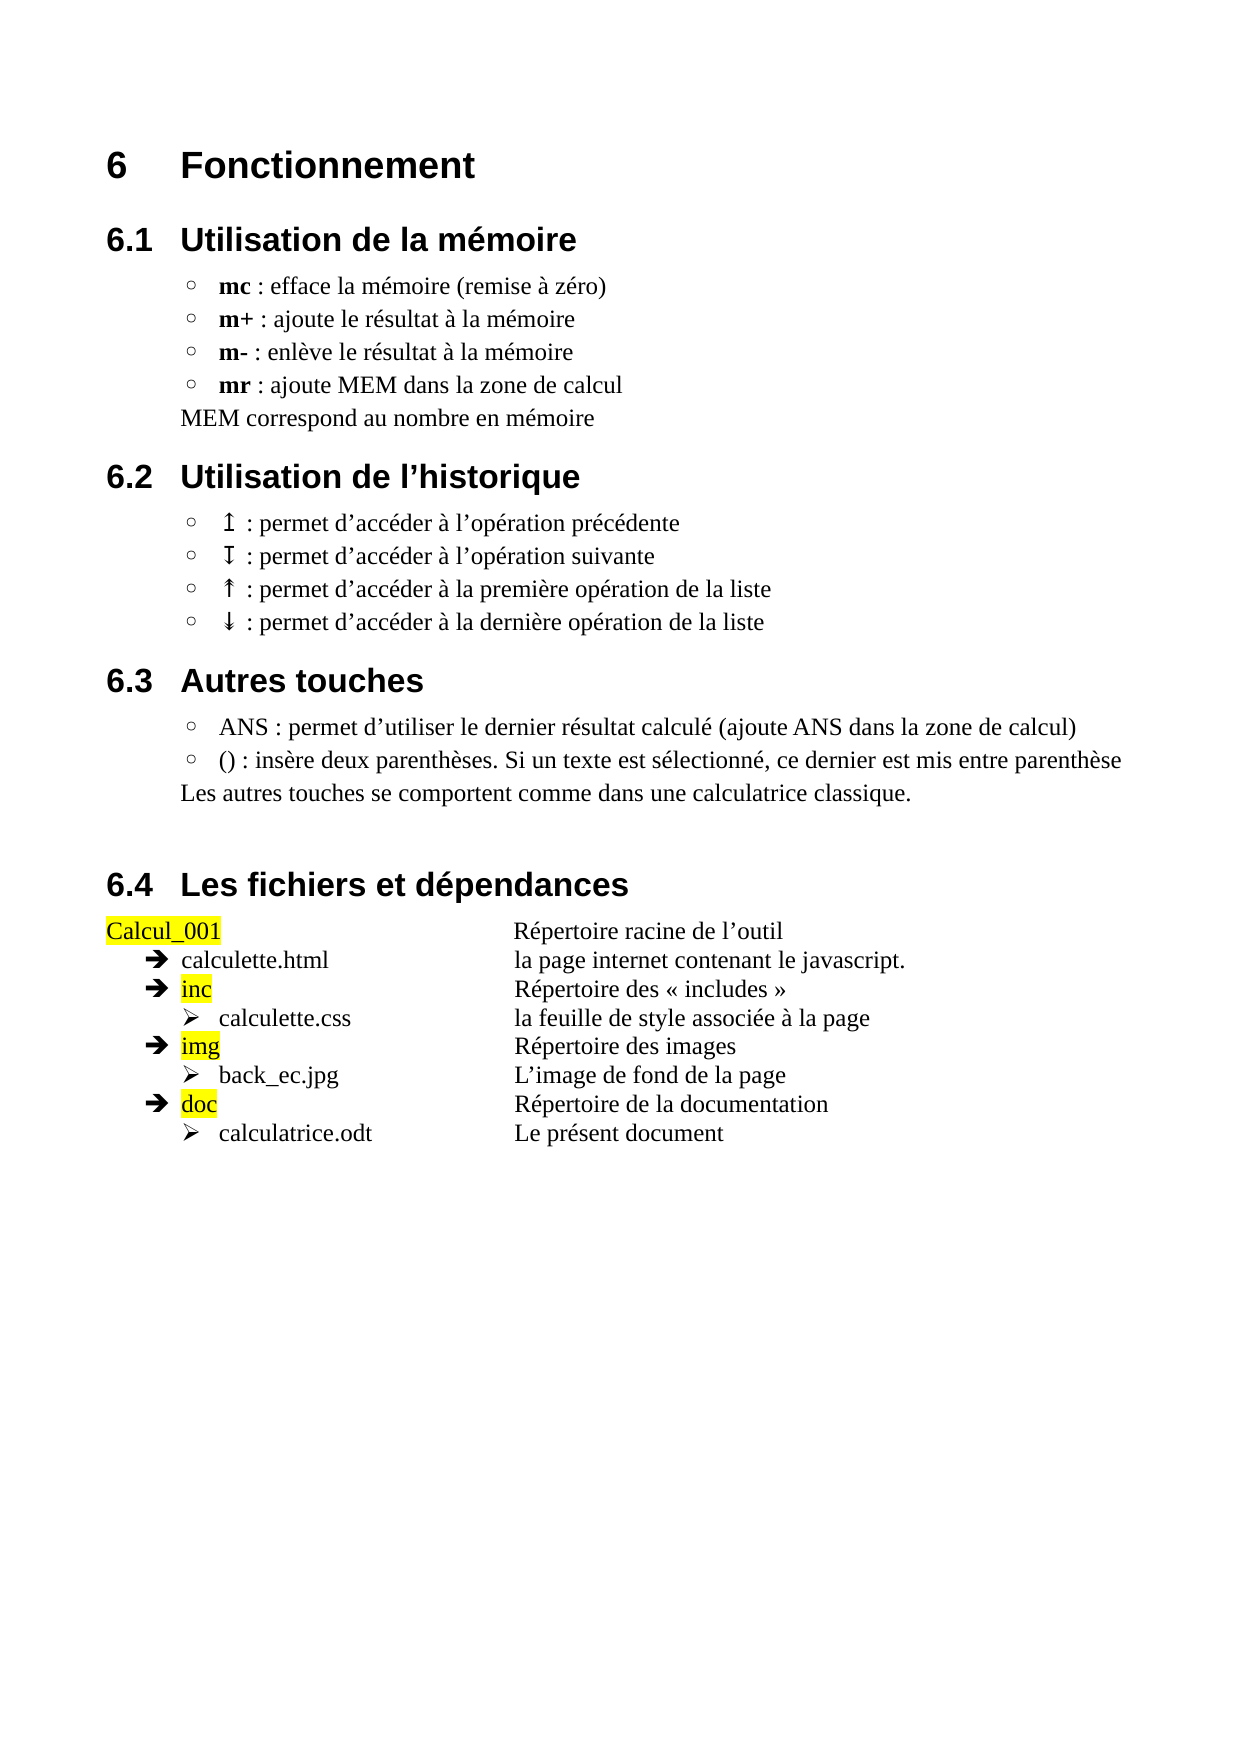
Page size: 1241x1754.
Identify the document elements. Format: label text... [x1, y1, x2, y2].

list M+ : ajoute le résultat à la mémoire [181, 304, 1134, 333]
list ↧ : permet d’accéder à l’opération suivante [181, 541, 1134, 570]
subtitle Autres touches [106, 661, 1134, 700]
text Les autres touches se comportent comme dans une calculatrice classique. [180, 778, 1134, 807]
list calculatrice.odt Le présent document [181, 1118, 1134, 1146]
list ↥ : permet d’accéder à l’opération précédente [181, 508, 1134, 537]
subtitle Utilisation de la mémoire [106, 220, 1134, 259]
list calculette.css la feuille de style associée à la page [181, 1003, 1134, 1031]
list () : insère deux parenthèses. Si un texte est sélectionné, ce dernier est mis entre parenthèse [181, 745, 1134, 774]
list img Répertoire des images [144, 1031, 1134, 1060]
list ANS : permet d’utiliser le dernier résultat calculé (ajoute ANS dans la zone de calcul) [181, 712, 1134, 741]
text Calcul_001 Répertoire racine de l’outil [106, 916, 1134, 945]
subtitle Fonctionnement [106, 143, 1134, 187]
list back_ec.jpg L’image de fond de la page [181, 1060, 1134, 1089]
list Mc : efface la mémoire (remise à zéro) [181, 271, 1134, 300]
list calculette.html la page internet contenant le javascript. [144, 945, 1134, 974]
list ↟ : permet d’accéder à la première opération de la liste [181, 574, 1134, 603]
subtitle Utilisation de l’historique [106, 457, 1134, 496]
list inc Répertoire des « includes » [144, 974, 1134, 1003]
list doc Répertoire de la documentation [144, 1089, 1134, 1118]
text MEM correspond au nombre en mémoire [180, 403, 1134, 432]
list M- : enlève le résultat à la mémoire [181, 337, 1134, 366]
list Mr : ajoute MEM dans la zone de calcul [181, 370, 1134, 399]
subtitle Les fichiers et dépendances [106, 865, 1134, 904]
list ↡ : permet d’accéder à la dernière opération de la liste [181, 607, 1134, 636]
